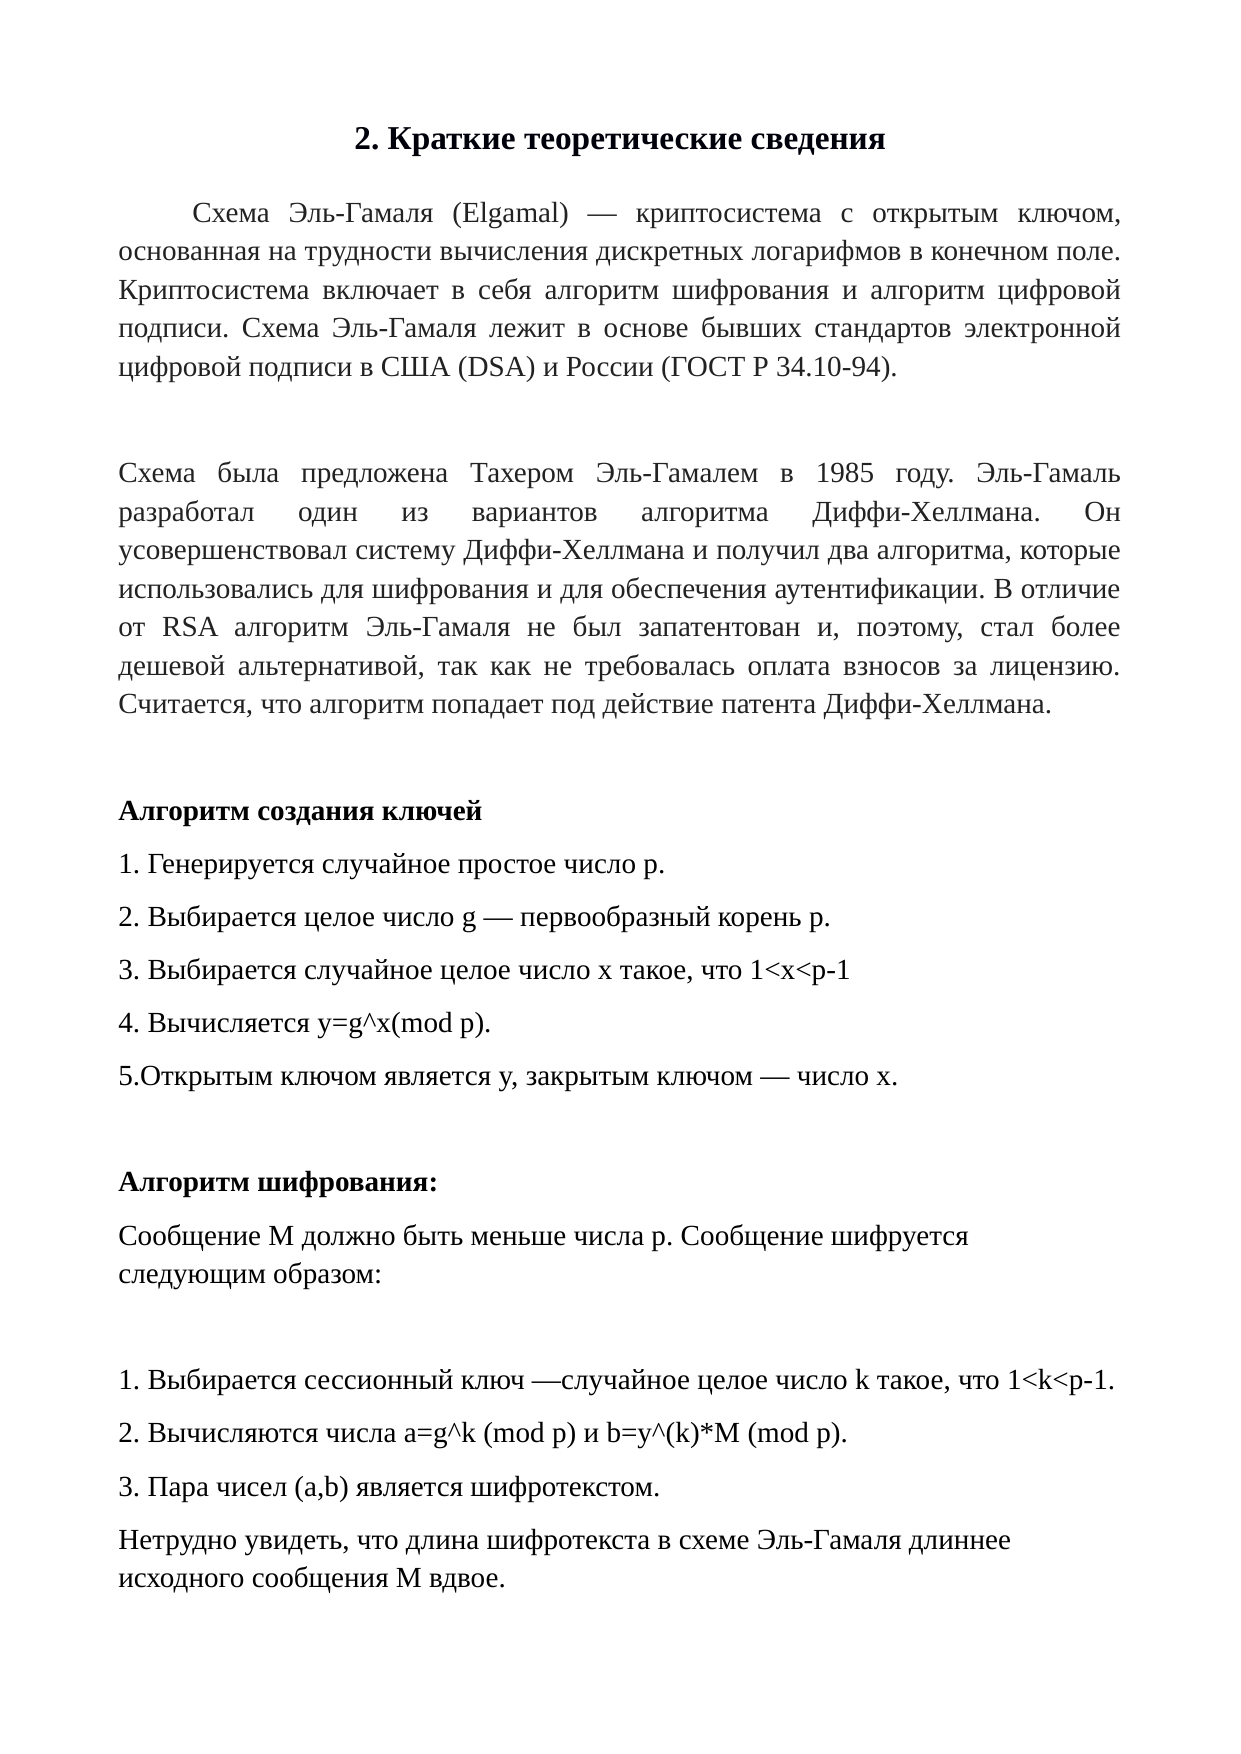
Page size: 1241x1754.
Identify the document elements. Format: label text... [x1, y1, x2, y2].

text 3. Выбирается случайное целое число x такое, что 1<x<p-1 [118, 952, 1122, 986]
text Алгоритм создания ключей [118, 793, 1122, 826]
text 2. Вычисляются числа a=g^k (mod p) и b=y^(k)*M (mod p). [118, 1416, 1122, 1449]
text 4. Вычисляется y=g^x(mod p). [118, 1005, 1122, 1039]
text Алгоритм шифрования: [118, 1164, 1122, 1198]
text 1. Выбирается сессионный ключ —случайное целое число k такое, что 1<k<p-1. [118, 1362, 1122, 1396]
text 2. Выбирается целое число g — первообразный корень p. [118, 899, 1122, 932]
text Сообщение M должно быть меньше числа p. Сообщение шифруется следующим образом: [118, 1218, 1122, 1290]
text Схема Эль-Гамаля (Elgamal) — криптосистема с открытым ключом, основанная на трудности вычисления дискретных логарифмов в конечном поле. Криптосистема включает в себя алгоритм шифрования и алгоритм цифровой подписи. Схема Эль-Гамаля лежит в основе бывших стандартов электронной цифровой подписи в США (DSA) и России (ГОСТ Р 34.10-94). [118, 195, 1122, 382]
list 2. Краткие теоретические сведения [118, 118, 1122, 156]
text 3. Пара чисел (a,b) является шифротекстом. [118, 1469, 1122, 1502]
text 1. Генерируется случайное простое число p. [118, 846, 1122, 879]
text Нетрудно увидеть, что длина шифротекста в схеме Эль-Гамаля длиннее исходного сообщения M вдвое. [118, 1522, 1122, 1594]
text 5.Открытым ключом является y, закрытым ключом — число x. [118, 1058, 1122, 1092]
text Схема была предложена Тахером Эль-Гамалем в 1985 году. Эль-Гамаль разработал один из вариантов алгоритма Диффи-Хеллмана. Он усовершенствовал систему Диффи-Хеллмана и получил два алгоритма, которые использовались для шифрования и для обеспечения аутентификации. В отличие от RSA алгоритм Эль-Гамаля не был запатентован и, поэтому, стал более дешевой альтернативой, так как не требовалась оплата взносов за лицензию. Считается, что алгоритм попадает под действие патента Диффи-Хеллмана. [118, 455, 1122, 720]
